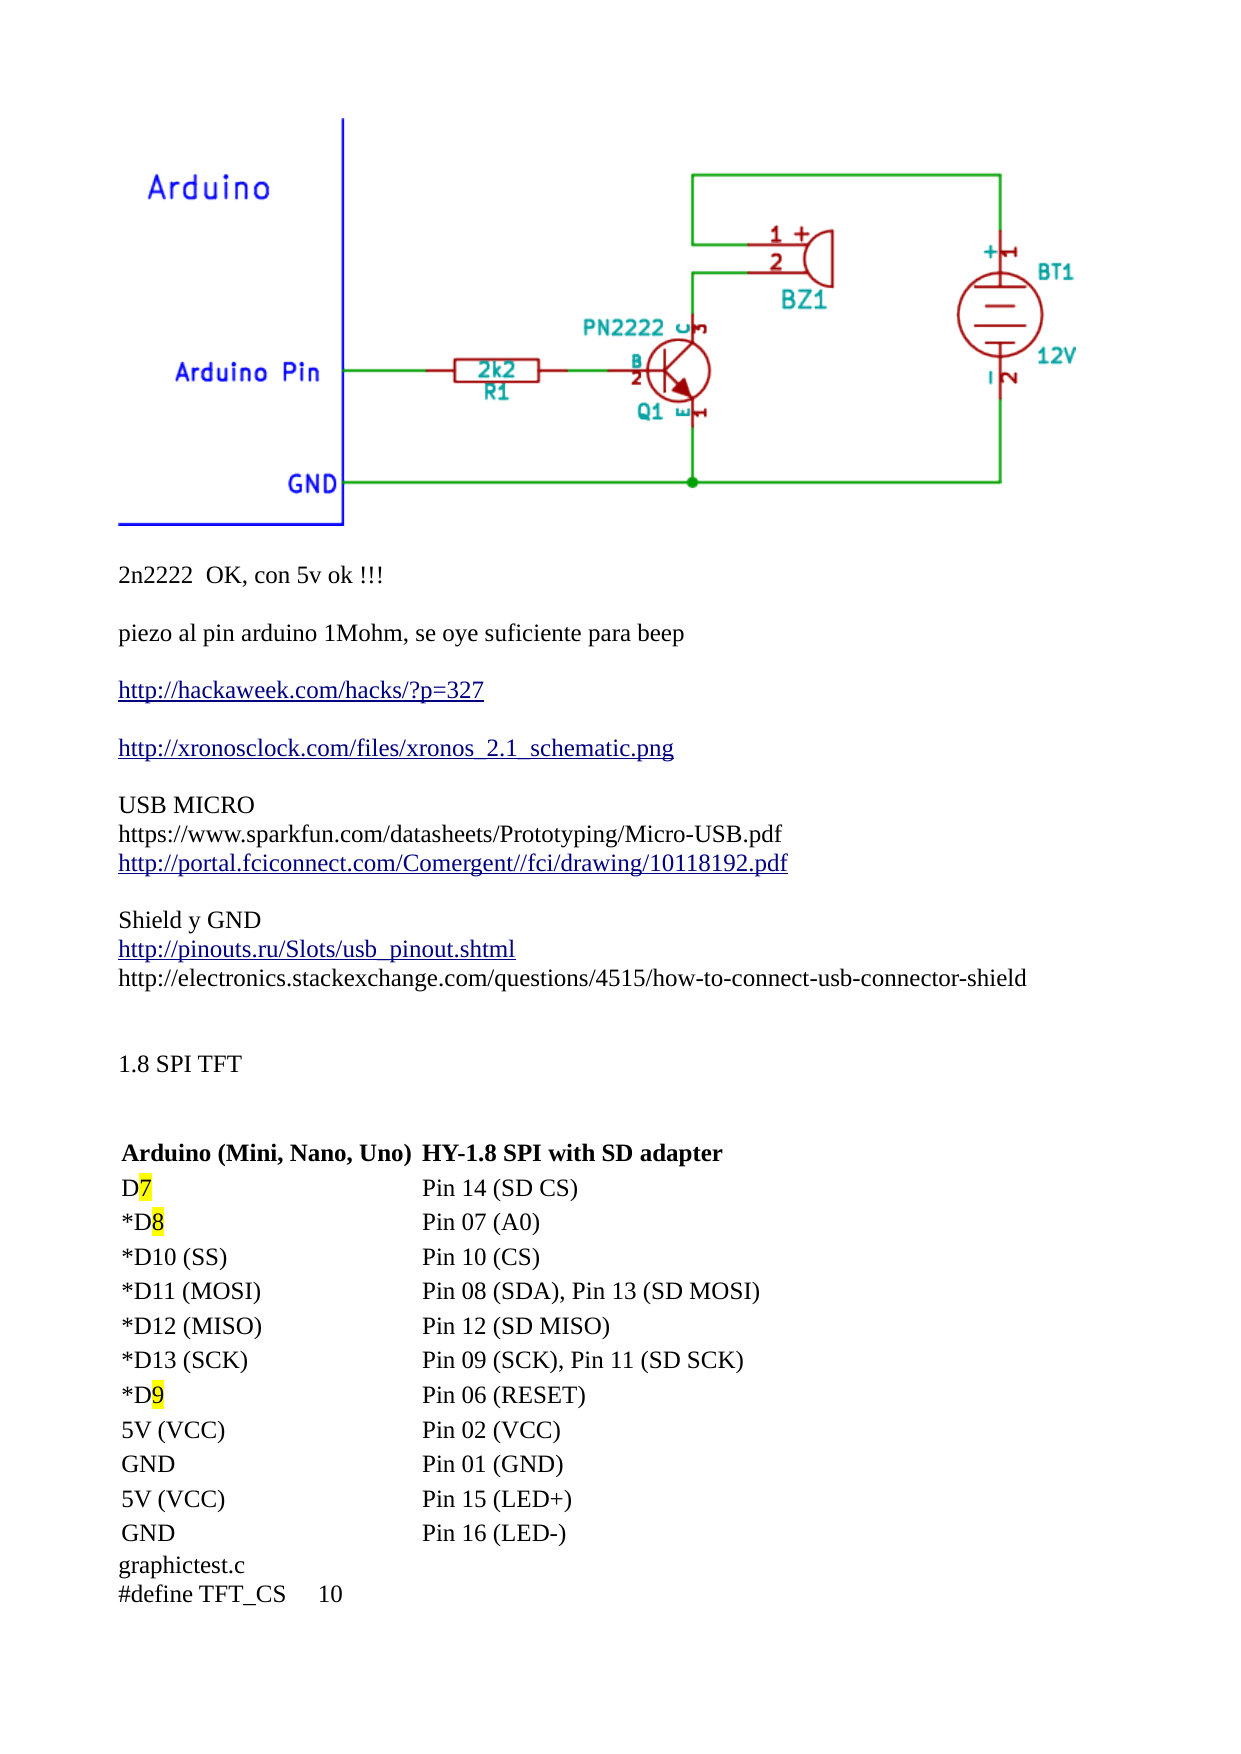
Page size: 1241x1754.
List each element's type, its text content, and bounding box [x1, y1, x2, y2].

text http://xronosclock.com/files/xronos_2.1_schematic.png [118, 733, 1122, 761]
text piezo al pin arduino 1Mohm, se oye suficiente para beep [118, 618, 1122, 646]
table_cell *D12 (MISO) [118, 1308, 419, 1343]
table_cell *D9 [118, 1377, 419, 1412]
text https://www.sparkfun.com/datasheets/Prototyping/Micro-USB.pdf [118, 819, 1122, 848]
table_cell GND [118, 1516, 419, 1550]
table_cell *D8 [118, 1204, 419, 1239]
picture [118, 118, 1076, 526]
table_cell Pin 15 (LED+) [419, 1481, 768, 1516]
text graphictest.c [118, 1550, 1122, 1579]
table_cell 5V (VCC) [118, 1481, 419, 1516]
table_cell Pin 09 (SCK), Pin 11 (SD SCK) [419, 1343, 768, 1377]
table_cell Pin 14 (SD CS) [419, 1170, 768, 1204]
table_header HY-1.8 SPI with SD adapter [419, 1135, 768, 1170]
table_cell Pin 10 (CS) [419, 1239, 768, 1273]
text http://electronics.stackexchange.com/questions/4515/how-to-connect-usb-connector-shield [118, 963, 1122, 991]
text http://portal.fciconnect.com/Comergent//fci/drawing/10118192.pdf [118, 848, 1122, 876]
text http://hackaweek.com/hacks/?p=327 [118, 675, 1122, 704]
table_cell Pin 02 (VCC) [419, 1412, 768, 1446]
text #define TFT_CS 10 [118, 1579, 1122, 1608]
table_cell Pin 06 (RESET) [419, 1377, 768, 1412]
table_cell Pin 16 (LED-) [419, 1516, 768, 1550]
table_cell *D13 (SCK) [118, 1343, 419, 1377]
text USB MICRO [118, 790, 1122, 819]
table_cell GND [118, 1446, 419, 1481]
table_cell *D11 (MOSI) [118, 1274, 419, 1308]
text Shield y GND [118, 905, 1122, 934]
text 1.8 SPI TFT [118, 1049, 1122, 1078]
text 2n2222 OK, con 5v ok !!! [118, 560, 1122, 589]
table_cell D7 [118, 1170, 419, 1204]
table_cell *D10 (SS) [118, 1239, 419, 1273]
text http://pinouts.ru/Slots/usb_pinout.shtml [118, 934, 1122, 963]
table_cell Pin 12 (SD MISO) [419, 1308, 768, 1343]
table_header Arduino (Mini, Nano, Uno) [118, 1135, 419, 1170]
table_cell Pin 08 (SDA), Pin 13 (SD MOSI) [419, 1274, 768, 1308]
table_cell Pin 01 (GND) [419, 1446, 768, 1481]
table_cell 5V (VCC) [118, 1412, 419, 1446]
table_cell Pin 07 (A0) [419, 1204, 768, 1239]
